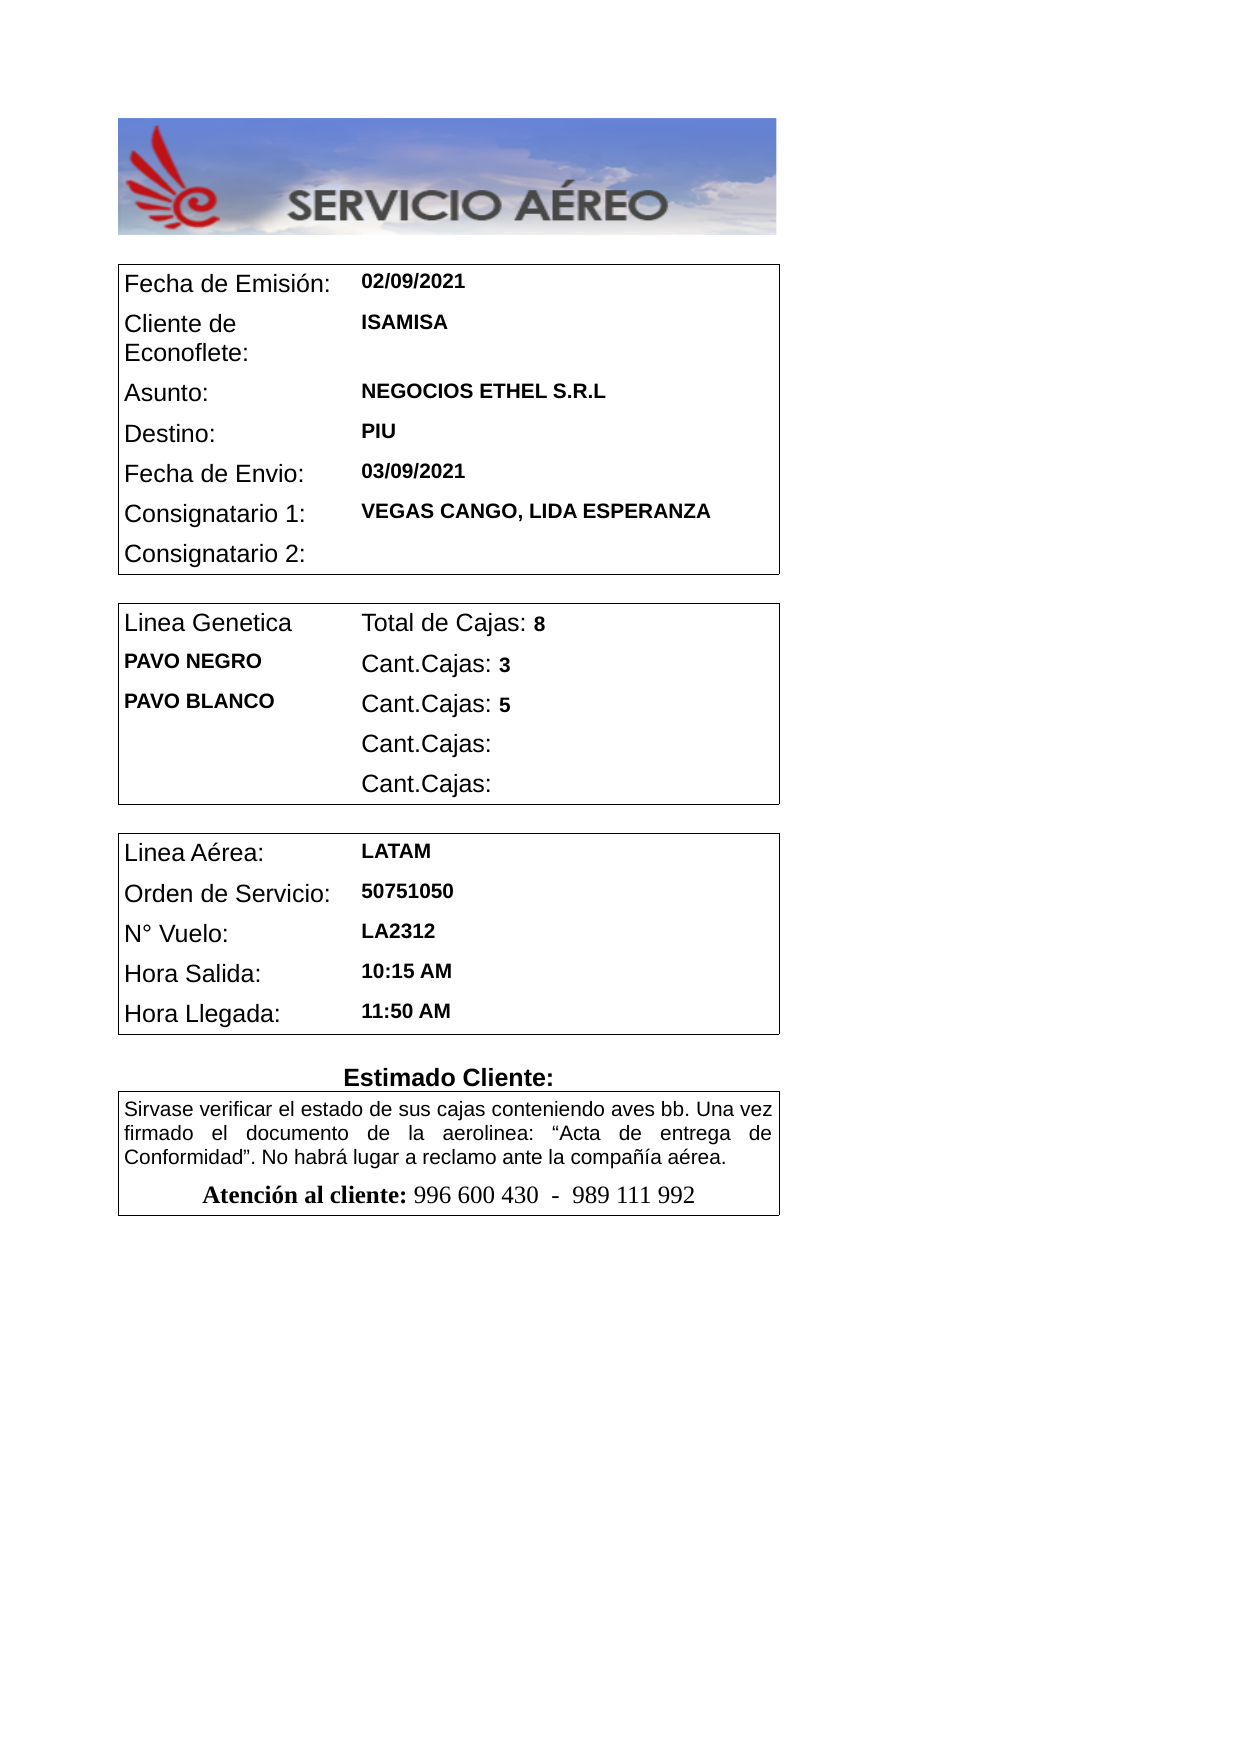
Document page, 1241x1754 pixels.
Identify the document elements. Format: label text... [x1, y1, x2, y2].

table_cell 03/09/2021 [356, 453, 779, 493]
table_cell 10:15 AM [356, 953, 779, 993]
table_cell Total de Cajas: 8 [356, 604, 779, 643]
table_cell [119, 723, 356, 763]
table_cell Destino: [119, 413, 356, 453]
table_cell PIU [356, 413, 779, 453]
table_cell Asunto: [119, 373, 356, 413]
table_cell PAVO BLANCO [119, 683, 356, 723]
table_cell Sirvase verificar el estado de sus cajas conteniendo aves bb. Una vez firmado el documento de la aerolinea: “Acta de entrega de Conformidad”. No habrá lugar a reclamo ante la compañía aérea. [119, 1092, 779, 1175]
table_cell LATAM [356, 834, 779, 873]
table_cell [356, 805, 779, 833]
table_cell [118, 805, 356, 833]
table_cell Consignatario 1: [119, 493, 356, 533]
table_cell Fecha de Envio: [119, 453, 356, 493]
table_cell LA2312 [356, 913, 779, 953]
table_cell Atención al cliente: 996 600 430 - 989 111 992 [119, 1175, 779, 1215]
table_cell [118, 575, 356, 603]
table_cell Hora Salida: [119, 953, 356, 993]
table_cell [356, 575, 779, 603]
table_cell NEGOCIOS ETHEL S.R.L [356, 373, 779, 413]
picture [118, 118, 777, 235]
table_cell Hora Llegada: [119, 994, 356, 1034]
table_cell N° Vuelo: [119, 913, 356, 953]
table_cell Cant.Cajas: 3 [356, 643, 779, 683]
table_cell Cant.Cajas: [356, 723, 779, 763]
table_cell ISAMISA [356, 304, 779, 373]
table_cell Cliente de Econoflete: [119, 304, 356, 373]
table_cell Linea Genetica [119, 604, 356, 643]
table_cell Consignatario 2: [119, 534, 356, 574]
table_cell Cant.Cajas: [356, 764, 779, 804]
table_cell 11:50 AM [356, 994, 779, 1034]
table_cell 50751050 [356, 873, 779, 913]
table_cell [356, 534, 779, 574]
table_cell VEGAS CANGO, LIDA ESPERANZA [356, 493, 779, 533]
table_header 02/09/2021 [356, 265, 779, 304]
table_cell Orden de Servicio: [119, 873, 356, 913]
table_cell Linea Aérea: [119, 834, 356, 873]
table_cell Estimado Cliente: [118, 1035, 779, 1091]
table_header Fecha de Emisión: [119, 265, 356, 304]
table_cell Cant.Cajas: 5 [356, 683, 779, 723]
table_cell [119, 764, 356, 804]
table_cell PAVO NEGRO [119, 643, 356, 683]
